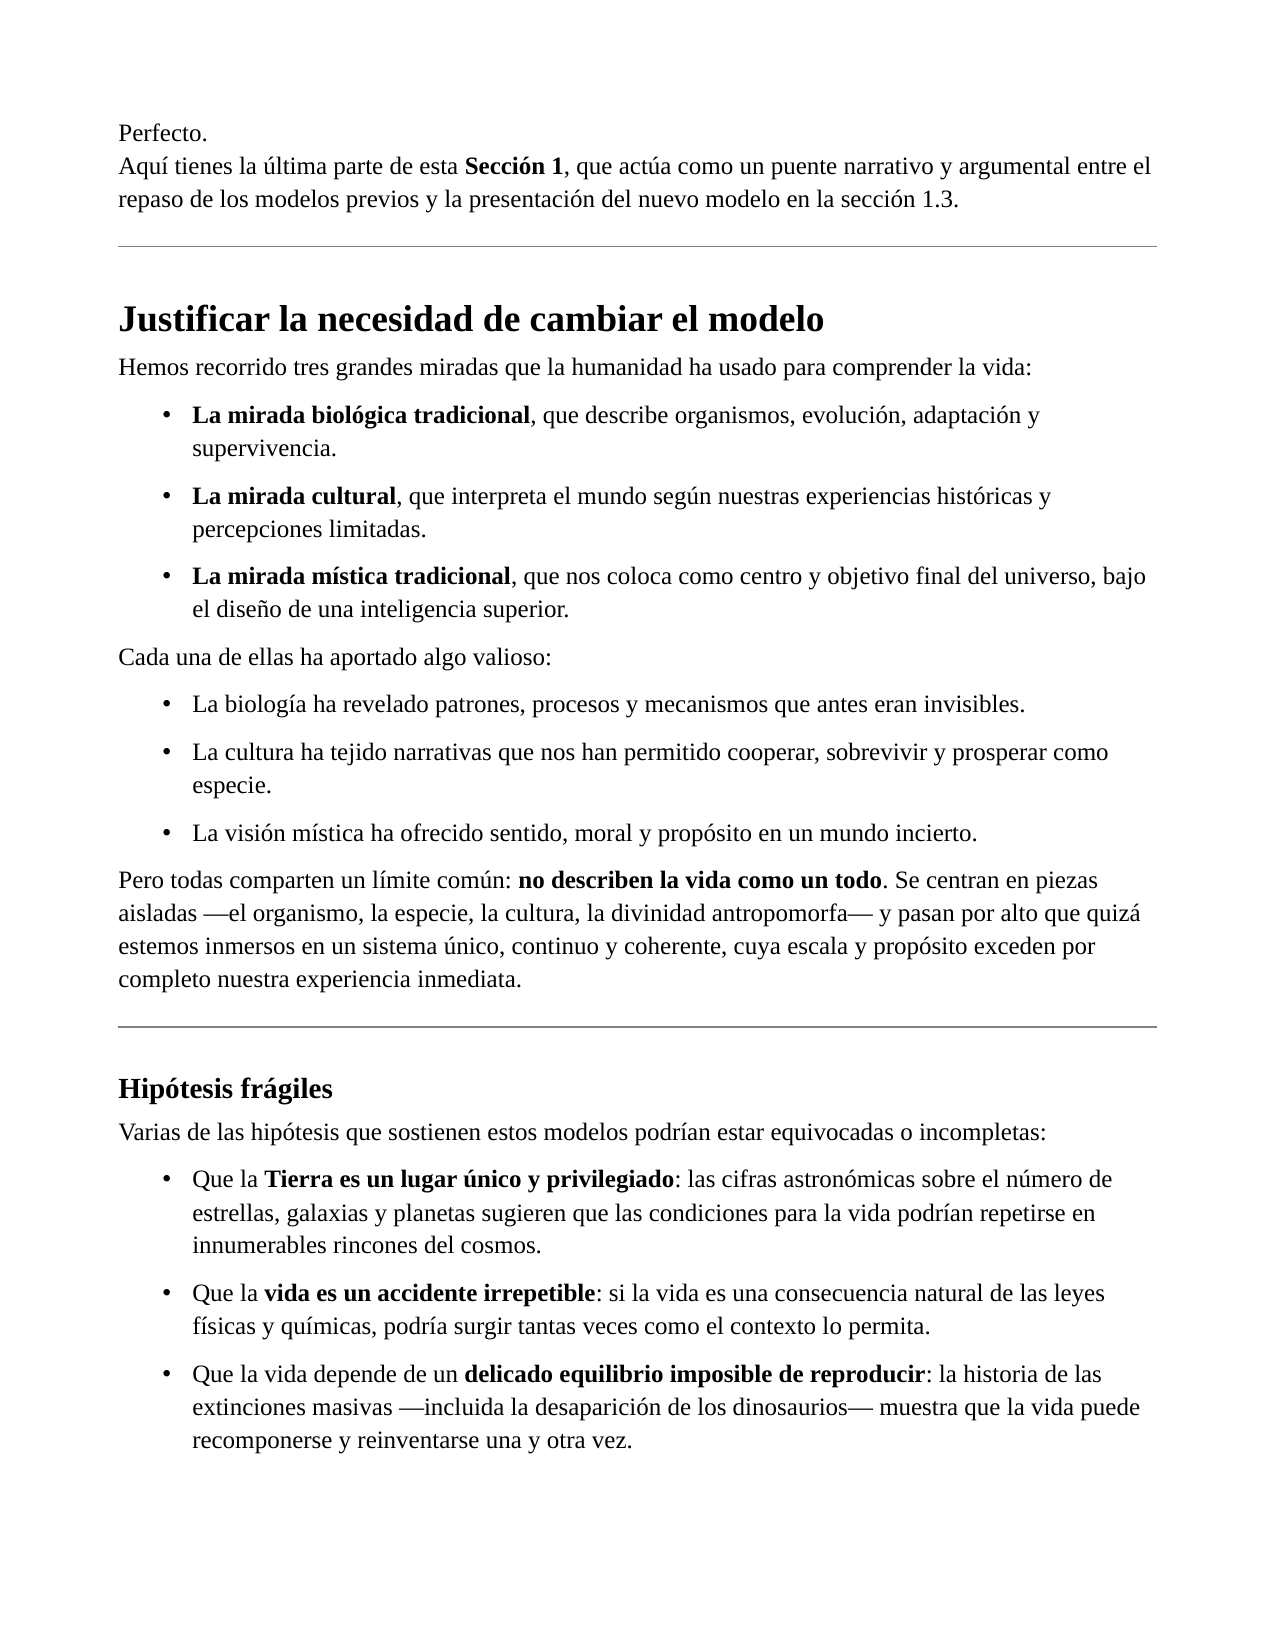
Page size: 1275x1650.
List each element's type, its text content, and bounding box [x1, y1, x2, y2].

text Pero todas comparten un límite común: no describen la vida como un todo. Se centran en piezas aisladas —el organismo, la especie, la cultura, la divinidad antropomorfa— y pasan por alto que quizá estemos inmersos en un sistema único, continuo y coherente, cuya escala y propósito exceden por completo nuestra experiencia inmediata. [118, 865, 1157, 993]
text Hemos recorrido tres grandes miradas que la humanidad ha usado para comprender la vida: [118, 352, 1157, 381]
list La cultura ha tejido narrativas que nos han permitido cooperar, sobrevivir y prosperar como especie. [162, 737, 1157, 799]
text Perfecto. Aquí tienes la última parte de esta Sección 1, que actúa como un puente narrativo y argumental entre el repaso de los modelos previos y la presentación del nuevo modelo en la sección 1.3. [118, 118, 1157, 213]
text Varias de las hipótesis que sostienen estos modelos podrían estar equivocadas o incompletas: [118, 1117, 1157, 1146]
list Que la vida es un accidente irrepetible: si la vida es una consecuencia natural de las leyes físicas y químicas, podría surgir tantas veces como el contexto lo permita. [162, 1278, 1157, 1340]
list La mirada biológica tradicional, que describe organismos, evolución, adaptación y supervivencia. [162, 400, 1157, 462]
text Cada una de ellas ha aportado algo valioso: [118, 642, 1157, 671]
list La biología ha revelado patrones, procesos y mecanismos que antes eran invisibles. [162, 689, 1157, 718]
list La visión mística ha ofrecido sentido, moral y propósito en un mundo incierto. [162, 818, 1157, 847]
subtitle Justificar la necesidad de cambiar el modelo [118, 297, 1157, 340]
list La mirada mística tradicional, que nos coloca como centro y objetivo final del universo, bajo el diseño de una inteligencia superior. [162, 561, 1157, 623]
list Que la vida depende de un delicado equilibrio imposible de reproducir: la historia de las extinciones masivas —incluida la desaparición de los dinosaurios— muestra que la vida puede recomponerse y reinventarse una y otra vez. [162, 1359, 1157, 1454]
subtitle Hipótesis frágiles [118, 1071, 1157, 1104]
list Que la Tierra es un lugar único y privilegiado: las cifras astronómicas sobre el número de estrellas, galaxias y planetas sugieren que las condiciones para la vida podrían repetirse en innumerables rincones del cosmos. [162, 1164, 1157, 1259]
list La mirada cultural, que interpreta el mundo según nuestras experiencias históricas y percepciones limitadas. [162, 481, 1157, 542]
